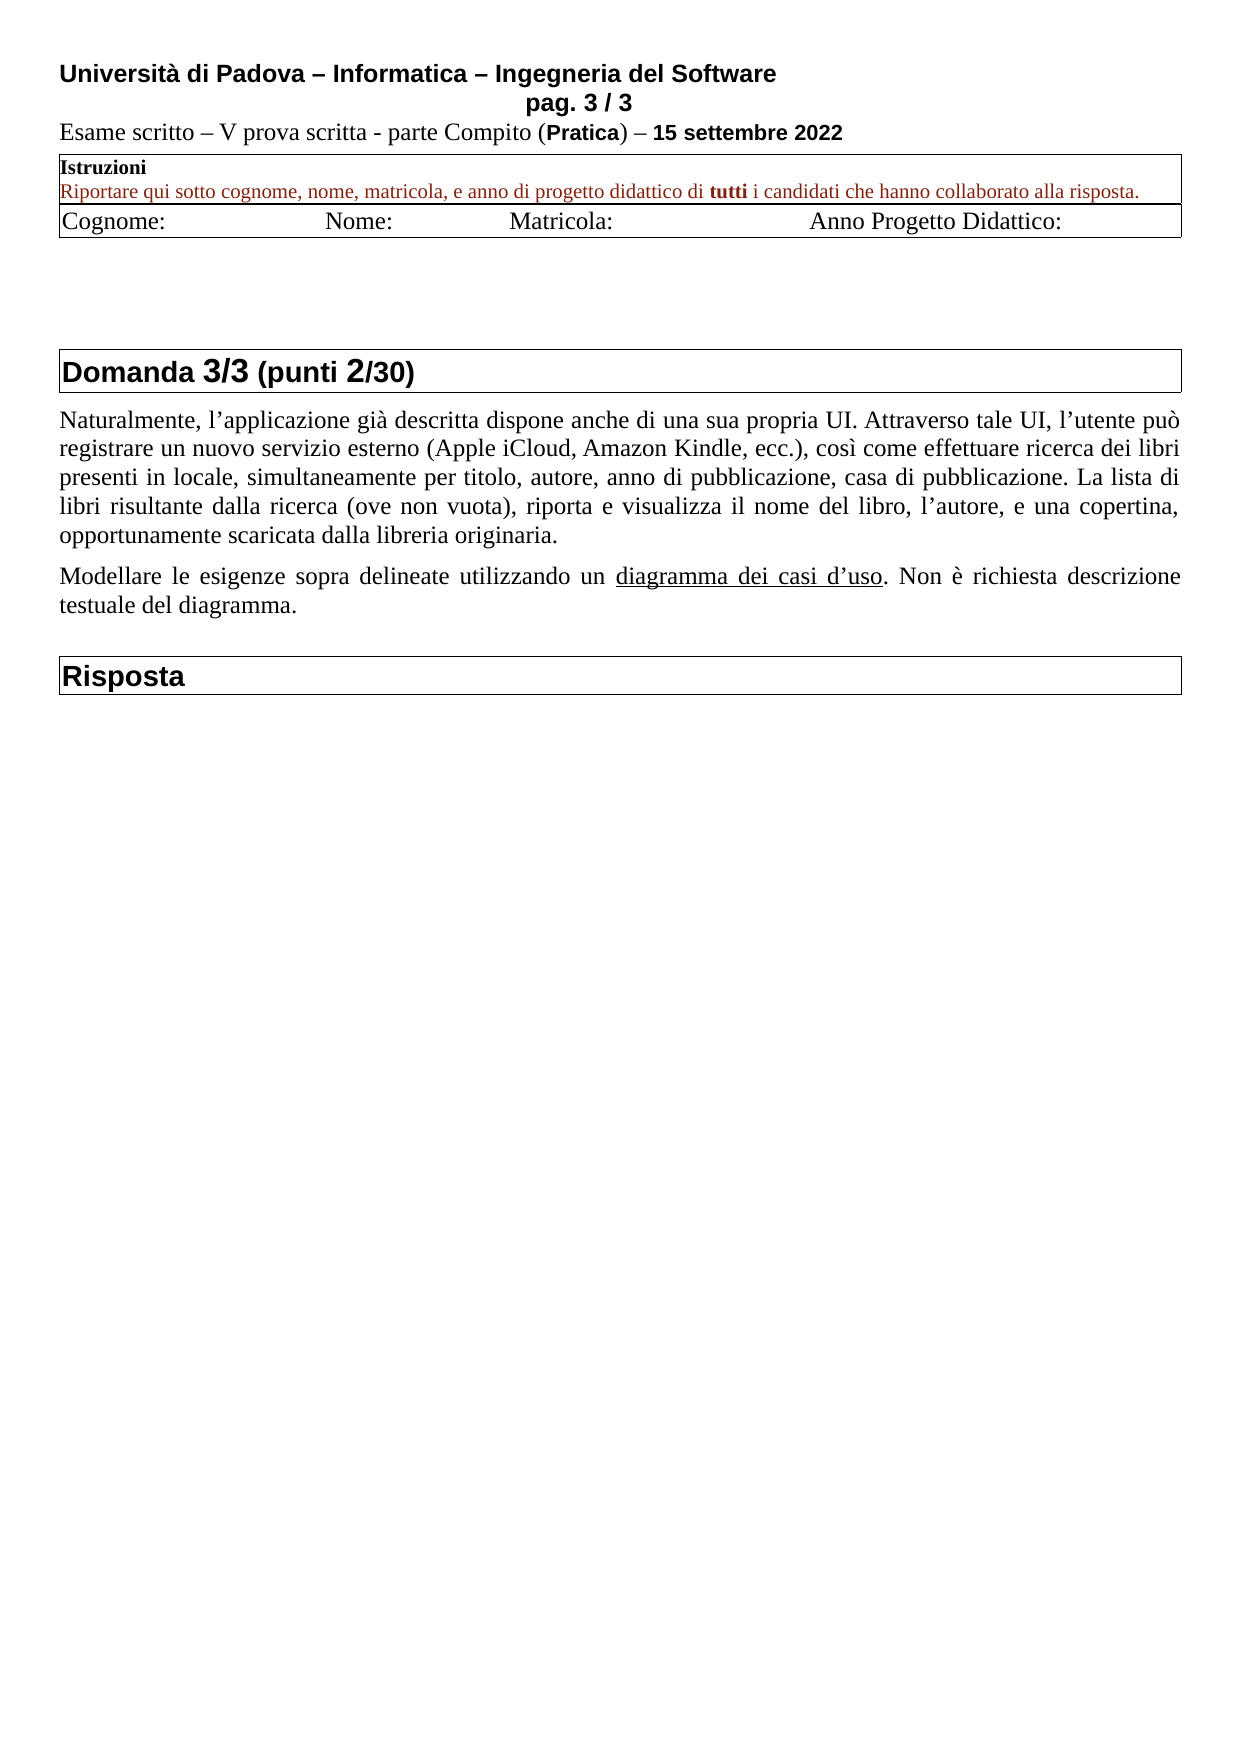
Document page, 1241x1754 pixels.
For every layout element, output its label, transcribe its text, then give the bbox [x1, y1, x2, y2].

subtitle Risposta [60, 657, 1181, 694]
text Modellare le esigenze sopra delineate utilizzando un diagramma dei casi d’uso. Non è richiesta descrizione testuale del diagramma. [59, 561, 1181, 618]
subtitle Domanda 3/3 (punti 2/30) [60, 350, 1181, 392]
text Naturalmente, l’applicazione già descritta dispone anche di una sua propria UI. Attraverso tale UI, l’utente può registrare un nuovo servizio esterno (Apple iCloud, Amazon Kindle, ecc.), così come effettuare ricerca dei libri presenti in locale, simultaneamente per titolo, autore, anno di pubblicazione, casa di pubblicazione. La lista di libri risultante dalla ricerca (ove non vuota), riporta e visualizza il nome del libro, l’autore, e una copertina, opportunamente scaricata dalla libreria originaria. [59, 405, 1181, 548]
